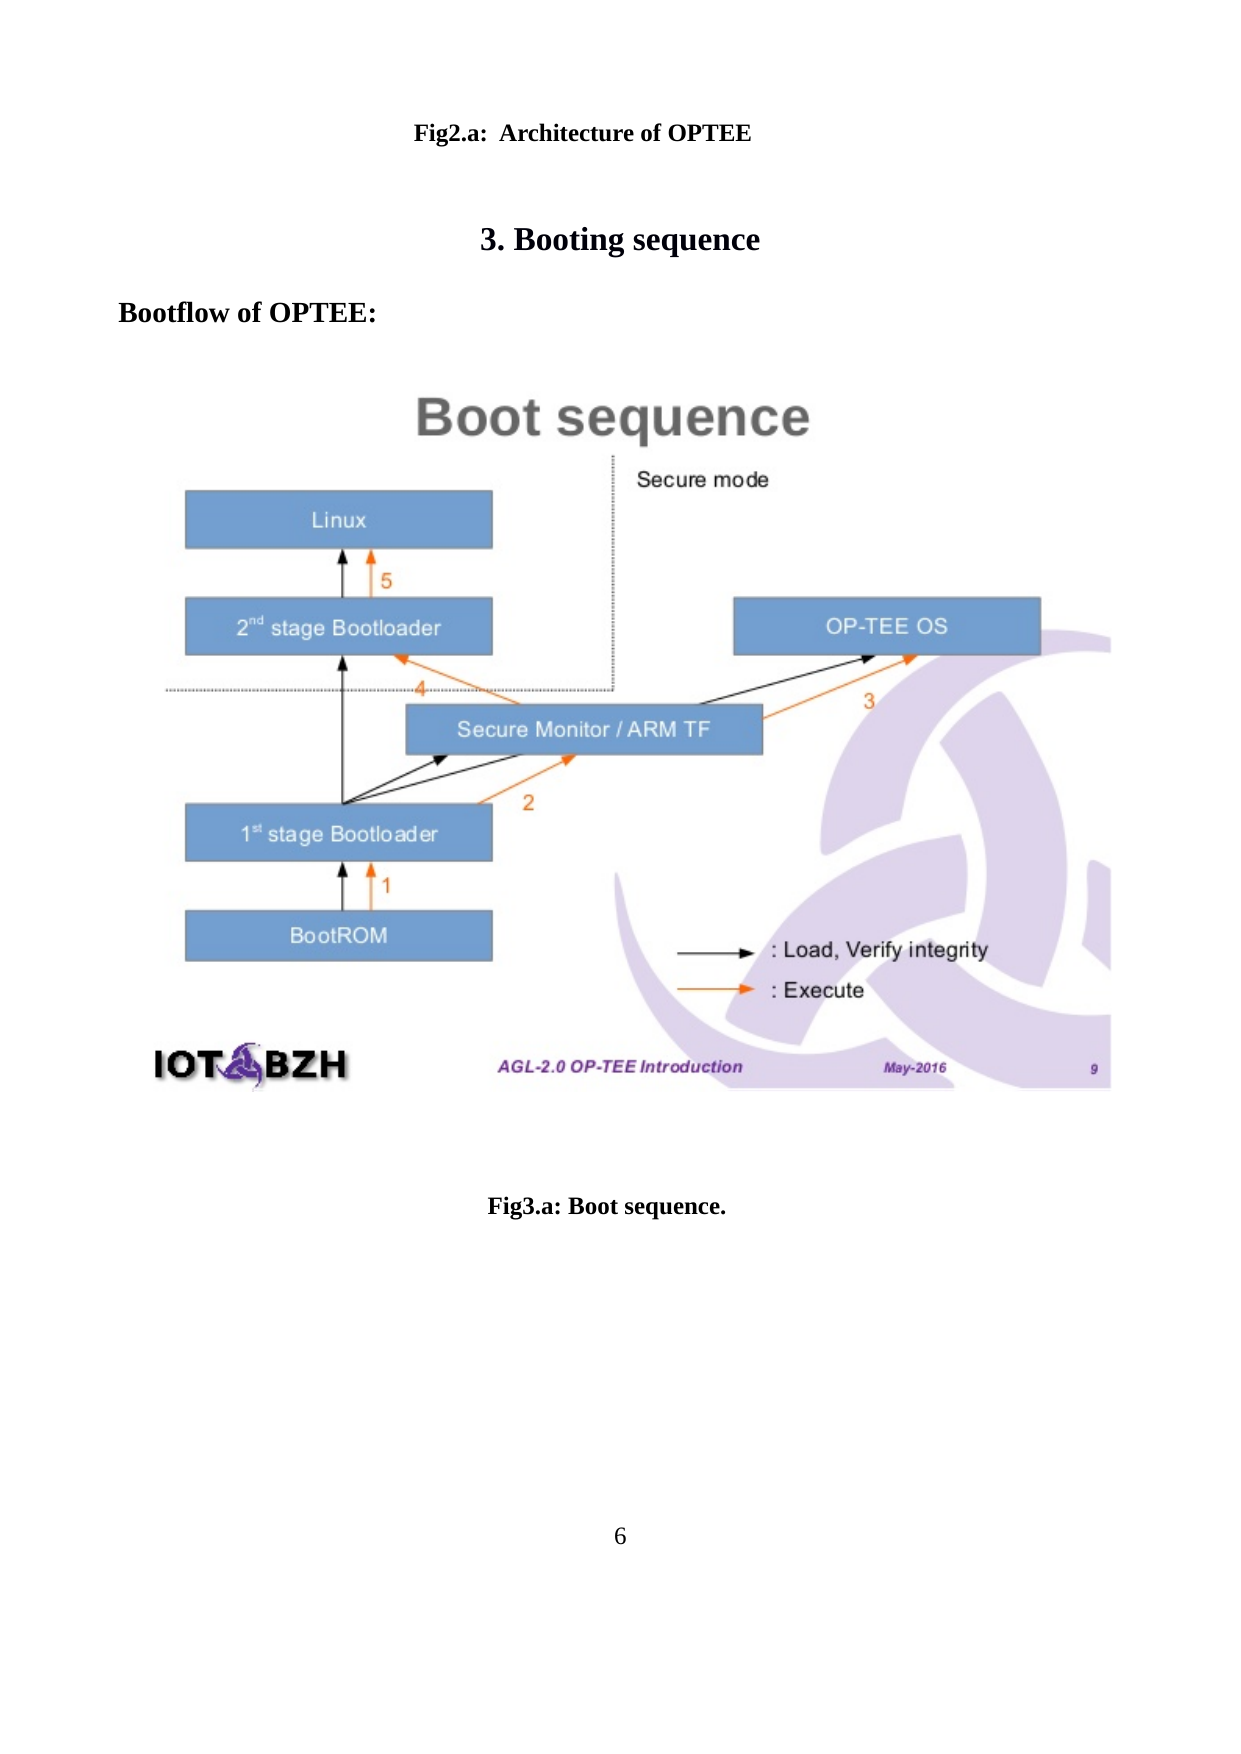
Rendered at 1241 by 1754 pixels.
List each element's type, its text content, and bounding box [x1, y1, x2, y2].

subtitle 3. Booting sequence [77, 219, 1122, 257]
picture [115, 342, 1112, 1092]
text Bootflow of OPTEE: [118, 295, 1122, 329]
text Fig3.a: Boot sequence. [118, 1191, 1122, 1220]
text Fig2.a: Architecture of OPTEE [118, 118, 1122, 147]
